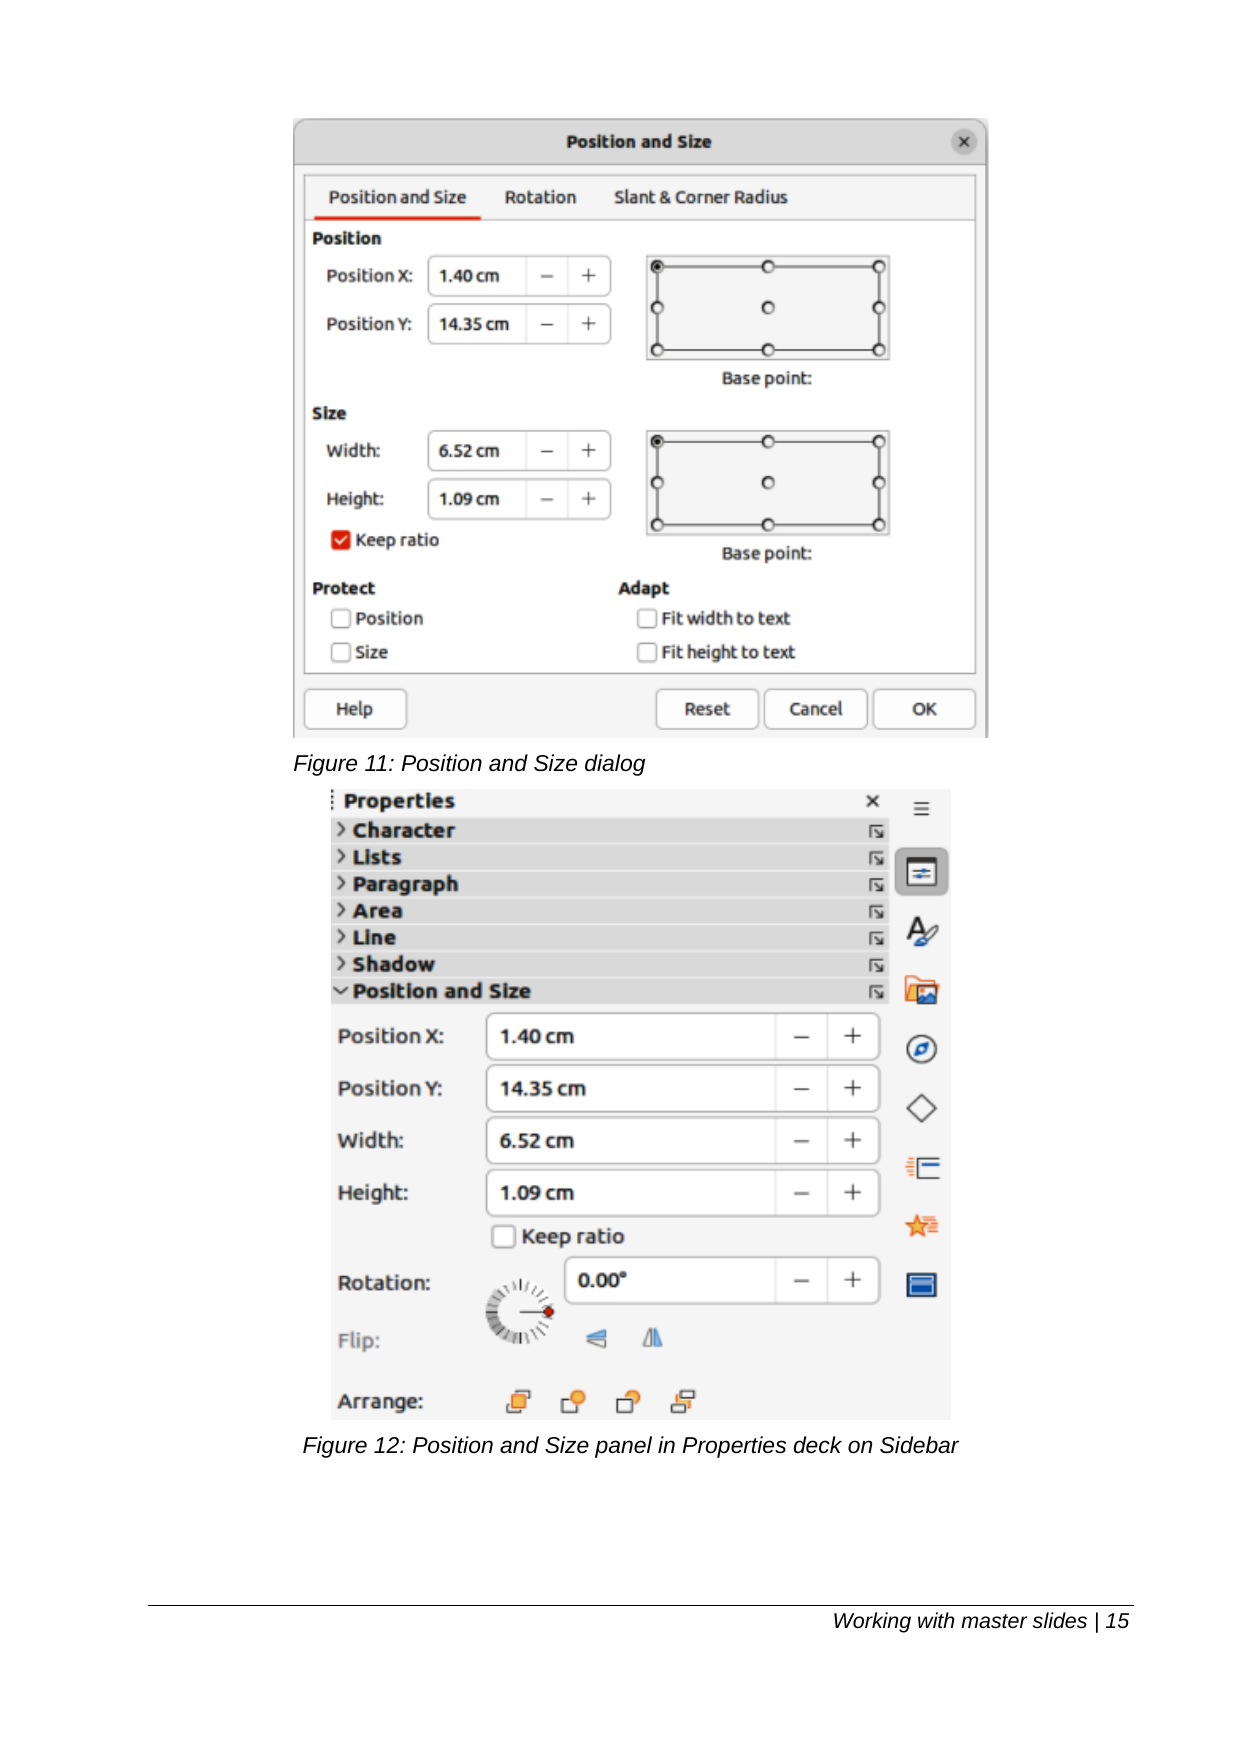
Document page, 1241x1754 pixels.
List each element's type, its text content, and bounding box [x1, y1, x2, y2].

text Figure 12: Position and Size panel in Properties deck on Sidebar [302, 1432, 979, 1459]
picture [293, 118, 989, 738]
text Figure 11: Position and Size dialog [293, 750, 989, 777]
picture [330, 789, 951, 1420]
